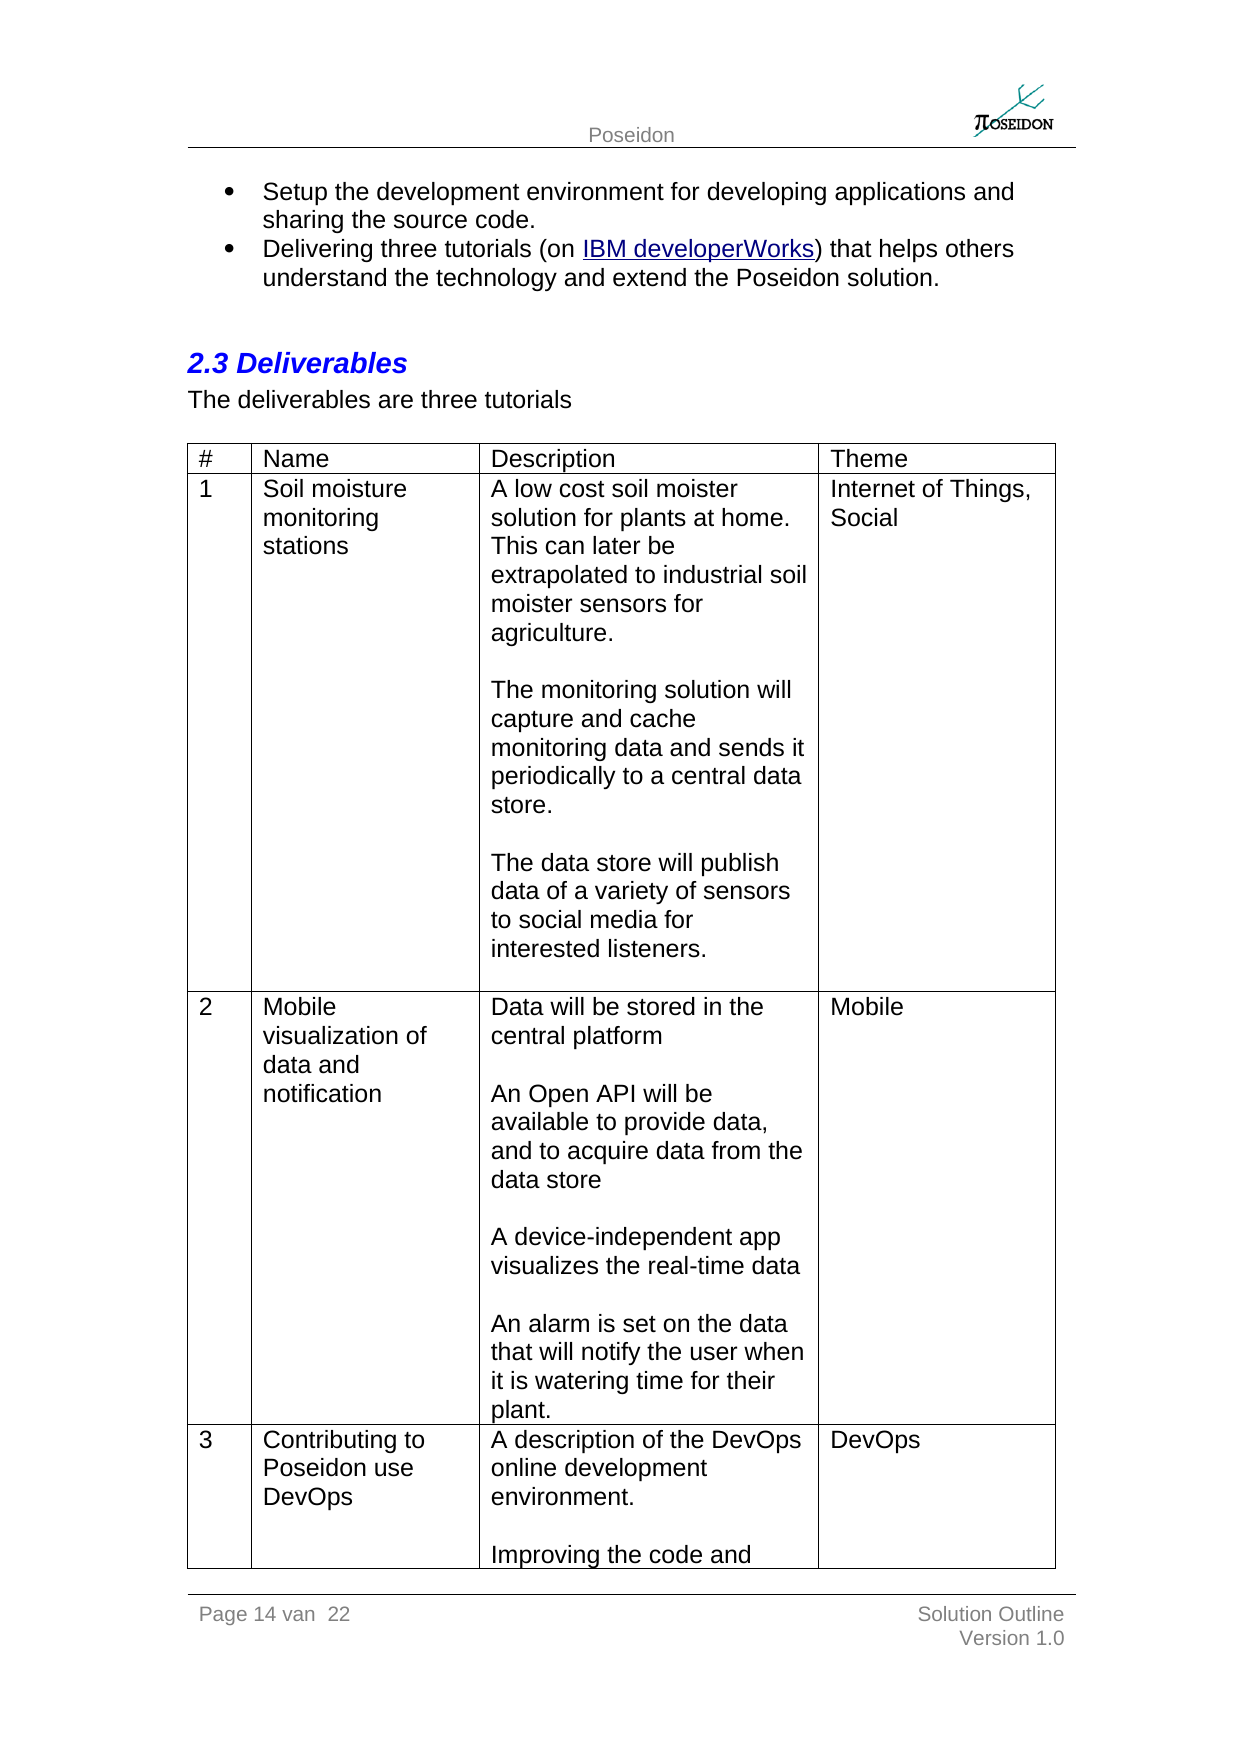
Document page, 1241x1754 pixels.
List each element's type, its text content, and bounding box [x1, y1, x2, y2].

list Delivering three tutorials (on IBM developerWorks) that helps others understand the technology and extend the Poseidon solution. [225, 234, 1053, 292]
text The deliverables are three tutorials [187, 385, 1053, 414]
table_cell Mobile visualization of data and notification [252, 992, 479, 1423]
table_cell Contributing to Poseidon use DevOps [252, 1425, 479, 1568]
table_cell 3 [188, 1425, 251, 1568]
table_header Name [252, 444, 479, 473]
table_cell Mobile [819, 992, 1055, 1423]
table_cell A description of the DevOps online development environment. Improving the code and [480, 1425, 818, 1568]
table_cell Soil moisture monitoring stations [252, 474, 479, 991]
table_cell DevOps [819, 1425, 1055, 1568]
list Setup the development environment for developing applications and sharing the source code. [225, 177, 1053, 234]
table_cell 2 [188, 992, 251, 1423]
table_cell 1 [188, 474, 251, 991]
table_header Description [480, 444, 818, 473]
table_cell A low cost soil moister solution for plants at home. This can later be extrapolated to industrial soil moister sensors for agriculture. The monitoring solution will capture and cache monitoring data and sends it periodically to a central data store. The data store will publish data of a variety of sensors to social media for interested listeners. [480, 474, 818, 991]
table_cell Data will be stored in the central platform An Open API will be available to provide data, and to acquire data from the data store A device-independent app visualizes the real-time data An alarm is set on the data that will notify the user when it is watering time for their plant. [480, 992, 818, 1423]
picture [959, 75, 1065, 147]
table_cell Internet of Things, Social [819, 474, 1055, 991]
table_header # [188, 444, 251, 473]
table_header Theme [819, 444, 1055, 473]
subtitle Deliverables [187, 346, 1053, 379]
